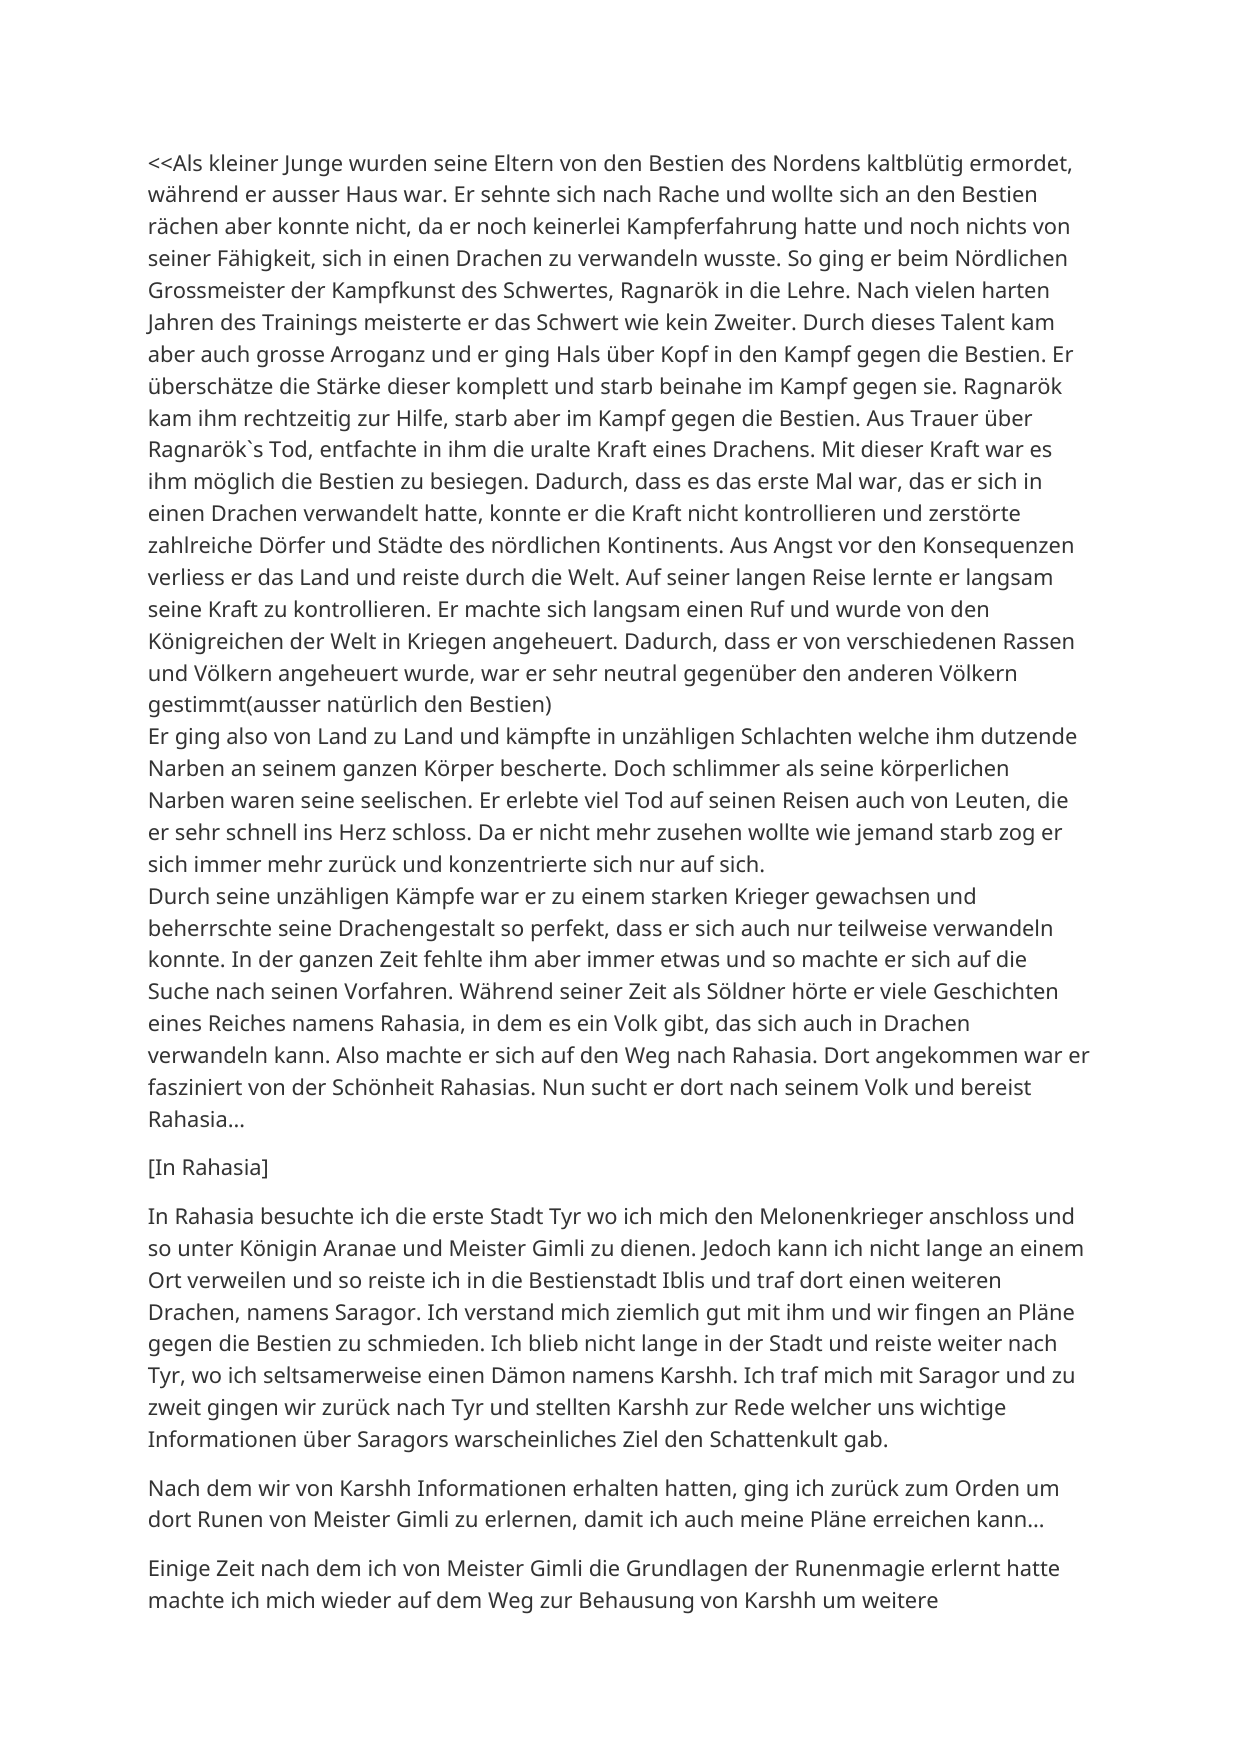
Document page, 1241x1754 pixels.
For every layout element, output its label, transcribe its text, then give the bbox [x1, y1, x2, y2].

text In Rahasia besuchte ich die erste Stadt Tyr wo ich mich den Melonenkrieger anschloss und so unter Königin Aranae und Meister Gimli zu dienen. Jedoch kann ich nicht lange an einem Ort verweilen und so reiste ich in die Bestienstadt Iblis und traf dort einen weiteren Drachen, namens Saragor. Ich verstand mich ziemlich gut mit ihm und wir fingen an Pläne gegen die Bestien zu schmieden. Ich blieb nicht lange in der Stadt und reiste weiter nach Tyr, wo ich seltsamerweise einen Dämon namens Karshh. Ich traf mich mit Saragor und zu zweit gingen wir zurück nach Tyr und stellten Karshh zur Rede welcher uns wichtige Informationen über Saragors warscheinliches Ziel den Schattenkult gab. [148, 1201, 1093, 1454]
text [In Rahasia] [148, 1152, 1093, 1182]
text Nach dem wir von Karshh Informationen erhalten hatten, ging ich zurück zum Orden um dort Runen von Meister Gimli zu erlernen, damit ich auch meine Pläne erreichen kann… [148, 1473, 1093, 1534]
text Einige Zeit nach dem ich von Meister Gimli die Grundlagen der Runenmagie erlernt hatte machte ich mich wieder auf dem Weg zur Behausung von Karshh um weitere [148, 1553, 1093, 1615]
text <<Als kleiner Junge wurden seine Eltern von den Bestien des Nordens kaltblütig ermordet, während er ausser Haus war. Er sehnte sich nach Rache und wollte sich an den Bestien rächen aber konnte nicht, da er noch keinerlei Kampferfahrung hatte und noch nichts von seiner Fähigkeit, sich in einen Drachen zu verwandeln wusste. So ging er beim Nördlichen Grossmeister der Kampfkunst des Schwertes, Ragnarök in die Lehre. Nach vielen harten Jahren des Trainings meisterte er das Schwert wie kein Zweiter. Durch dieses Talent kam aber auch grosse Arroganz und er ging Hals über Kopf in den Kampf gegen die Bestien. Er überschätze die Stärke dieser komplett und starb beinahe im Kampf gegen sie. Ragnarök kam ihm rechtzeitig zur Hilfe, starb aber im Kampf gegen die Bestien. Aus Trauer über Ragnarök`s Tod, entfachte in ihm die uralte Kraft eines Drachens. Mit dieser Kraft war es ihm möglich die Bestien zu besiegen. Dadurch, dass es das erste Mal war, das er sich in einen Drachen verwandelt hatte, konnte er die Kraft nicht kontrollieren und zerstörte zahlreiche Dörfer und Städte des nördlichen Kontinents. Aus Angst vor den Konsequenzen verliess er das Land und reiste durch die Welt. Auf seiner langen Reise lernte er langsam seine Kraft zu kontrollieren. Er machte sich langsam einen Ruf und wurde von den Königreichen der Welt in Kriegen angeheuert. Dadurch, dass er von verschiedenen Rassen und Völkern angeheuert wurde, war er sehr neutral gegenüber den anderen Völkern gestimmt(ausser natürlich den Bestien) Er ging also von Land zu Land und kämpfte in unzähligen Schlachten welche ihm dutzende Narben an seinem ganzen Körper bescherte. Doch schlimmer als seine körperlichen Narben waren seine seelischen. Er erlebte viel Tod auf seinen Reisen auch von Leuten, die er sehr schnell ins Herz schloss. Da er nicht mehr zusehen wollte wie jemand starb zog er sich immer mehr zurück und konzentrierte sich nur auf sich. Durch seine unzähligen Kämpfe war er zu einem starken Krieger gewachsen und beherrschte seine Drachengestalt so perfekt, dass er sich auch nur teilweise verwandeln konnte. In der ganzen Zeit fehlte ihm aber immer etwas und so machte er sich auf die Suche nach seinen Vorfahren. Während seiner Zeit als Söldner hörte er viele Geschichten eines Reiches namens Rahasia, in dem es ein Volk gibt, das sich auch in Drachen verwandeln kann. Also machte er sich auf den Weg nach Rahasia. Dort angekommen war er fasziniert von der Schönheit Rahasias. Nun sucht er dort nach seinem Volk und bereist Rahasia… [148, 148, 1093, 1134]
